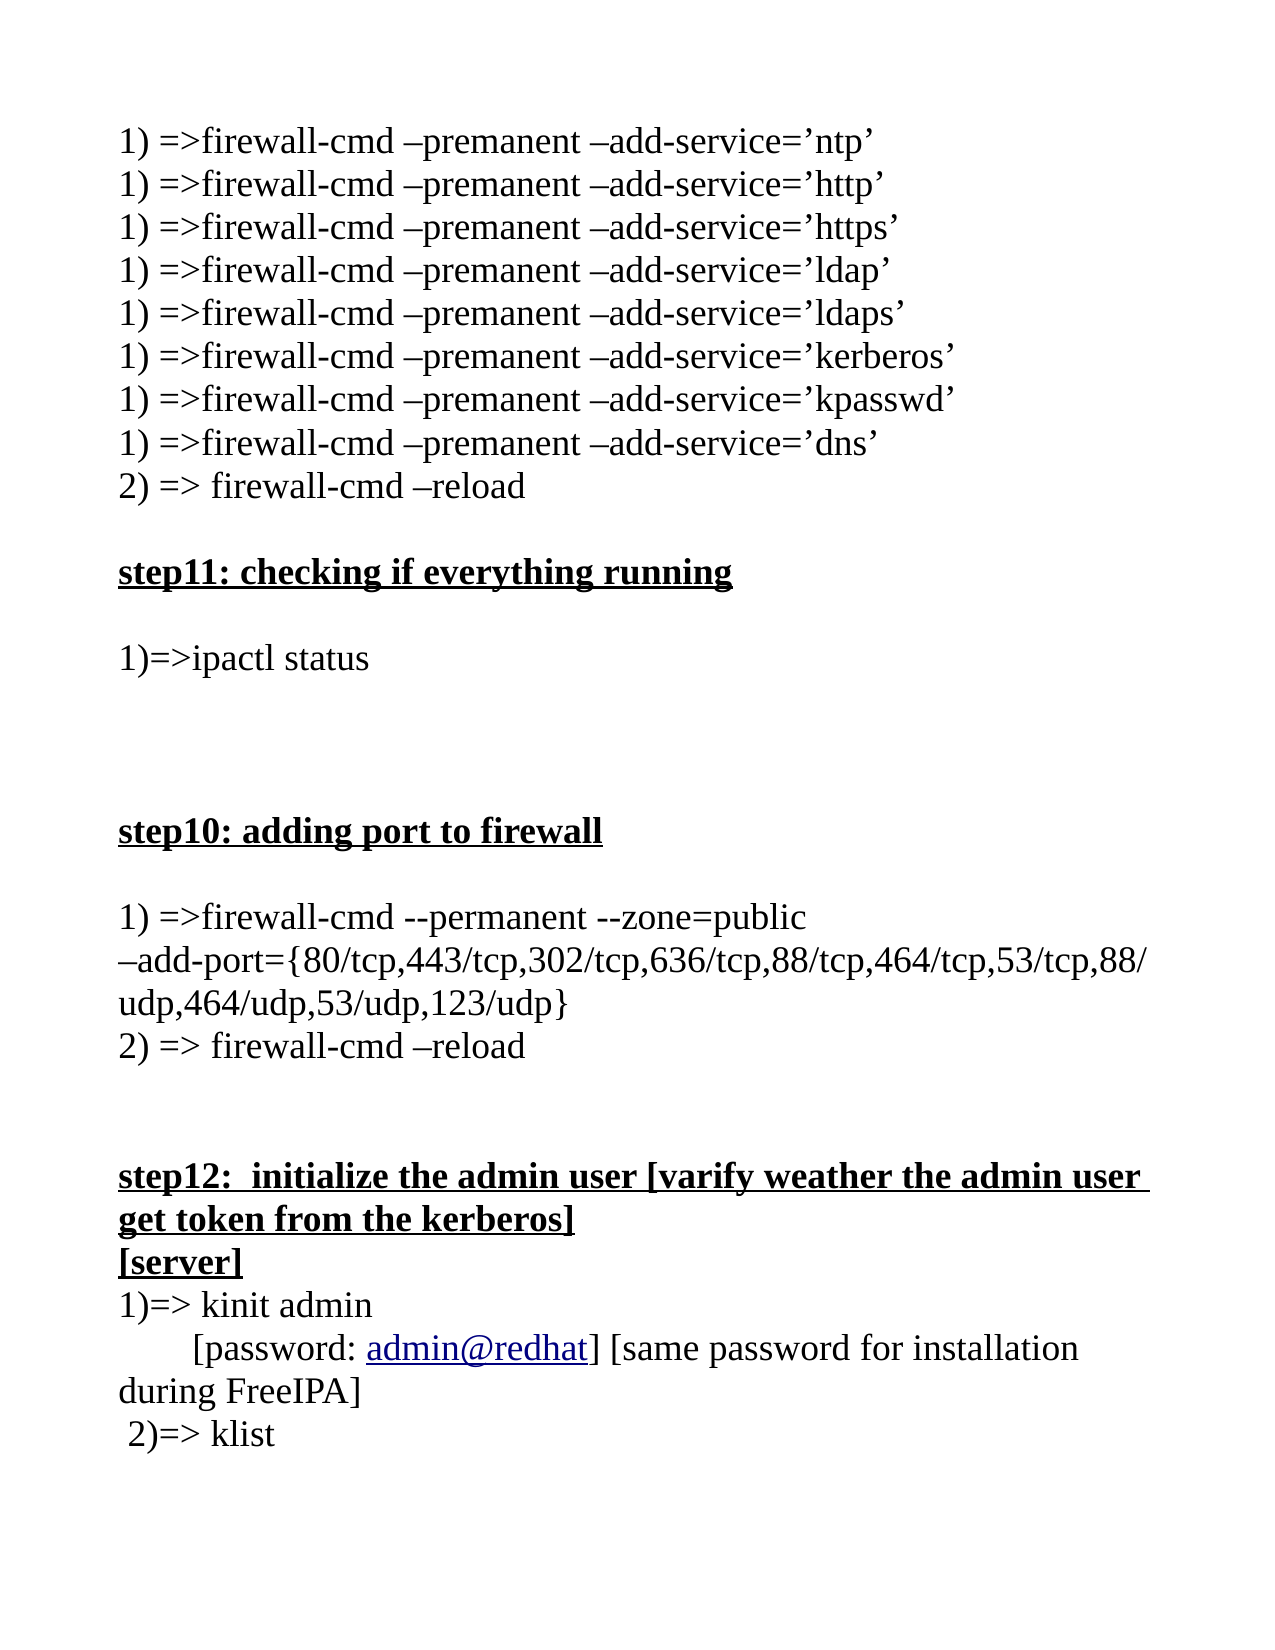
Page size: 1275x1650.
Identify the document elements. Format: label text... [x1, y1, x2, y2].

text 2) => firewall-cmd –reload [118, 463, 1157, 506]
text [server] [118, 1239, 1157, 1282]
text 1) =>firewall-cmd –premanent –add-service=’dns’ [118, 420, 1157, 463]
text 1) =>firewall-cmd –premanent –add-service=’https’ [118, 204, 1157, 247]
text 1) =>firewall-cmd –premanent –add-service=’ldap’ [118, 247, 1157, 291]
text step12: initialize the admin user [varify weather the admin user get token from the kerberos] [118, 1153, 1157, 1239]
text 2)=> klist [118, 1412, 1157, 1455]
text 2) => firewall-cmd –reload [118, 1024, 1157, 1067]
text 1) =>firewall-cmd --permanent --zone=public –add-port={80/tcp,443/tcp,302/tcp,636/tcp,88/tcp,464/tcp,53/tcp,88/udp,464/udp,53/udp,123/udp} [118, 894, 1157, 1024]
text 1) =>firewall-cmd –premanent –add-service=’ntp’ [118, 118, 1157, 161]
text [password: admin@redhat] [same password for installation during FreeIPA] [118, 1326, 1157, 1412]
text 1) =>firewall-cmd –premanent –add-service=’kpasswd’ [118, 377, 1157, 420]
text 1) =>firewall-cmd –premanent –add-service=’ldaps’ [118, 291, 1157, 334]
text step10: adding port to firewall [118, 808, 1157, 851]
text 1) =>firewall-cmd –premanent –add-service=’http’ [118, 161, 1157, 204]
text 1)=> kinit admin [118, 1282, 1157, 1326]
text step11: checking if everything running [118, 549, 1157, 592]
text 1)=>ipactl status [118, 636, 1157, 679]
text 1) =>firewall-cmd –premanent –add-service=’kerberos’ [118, 334, 1157, 377]
